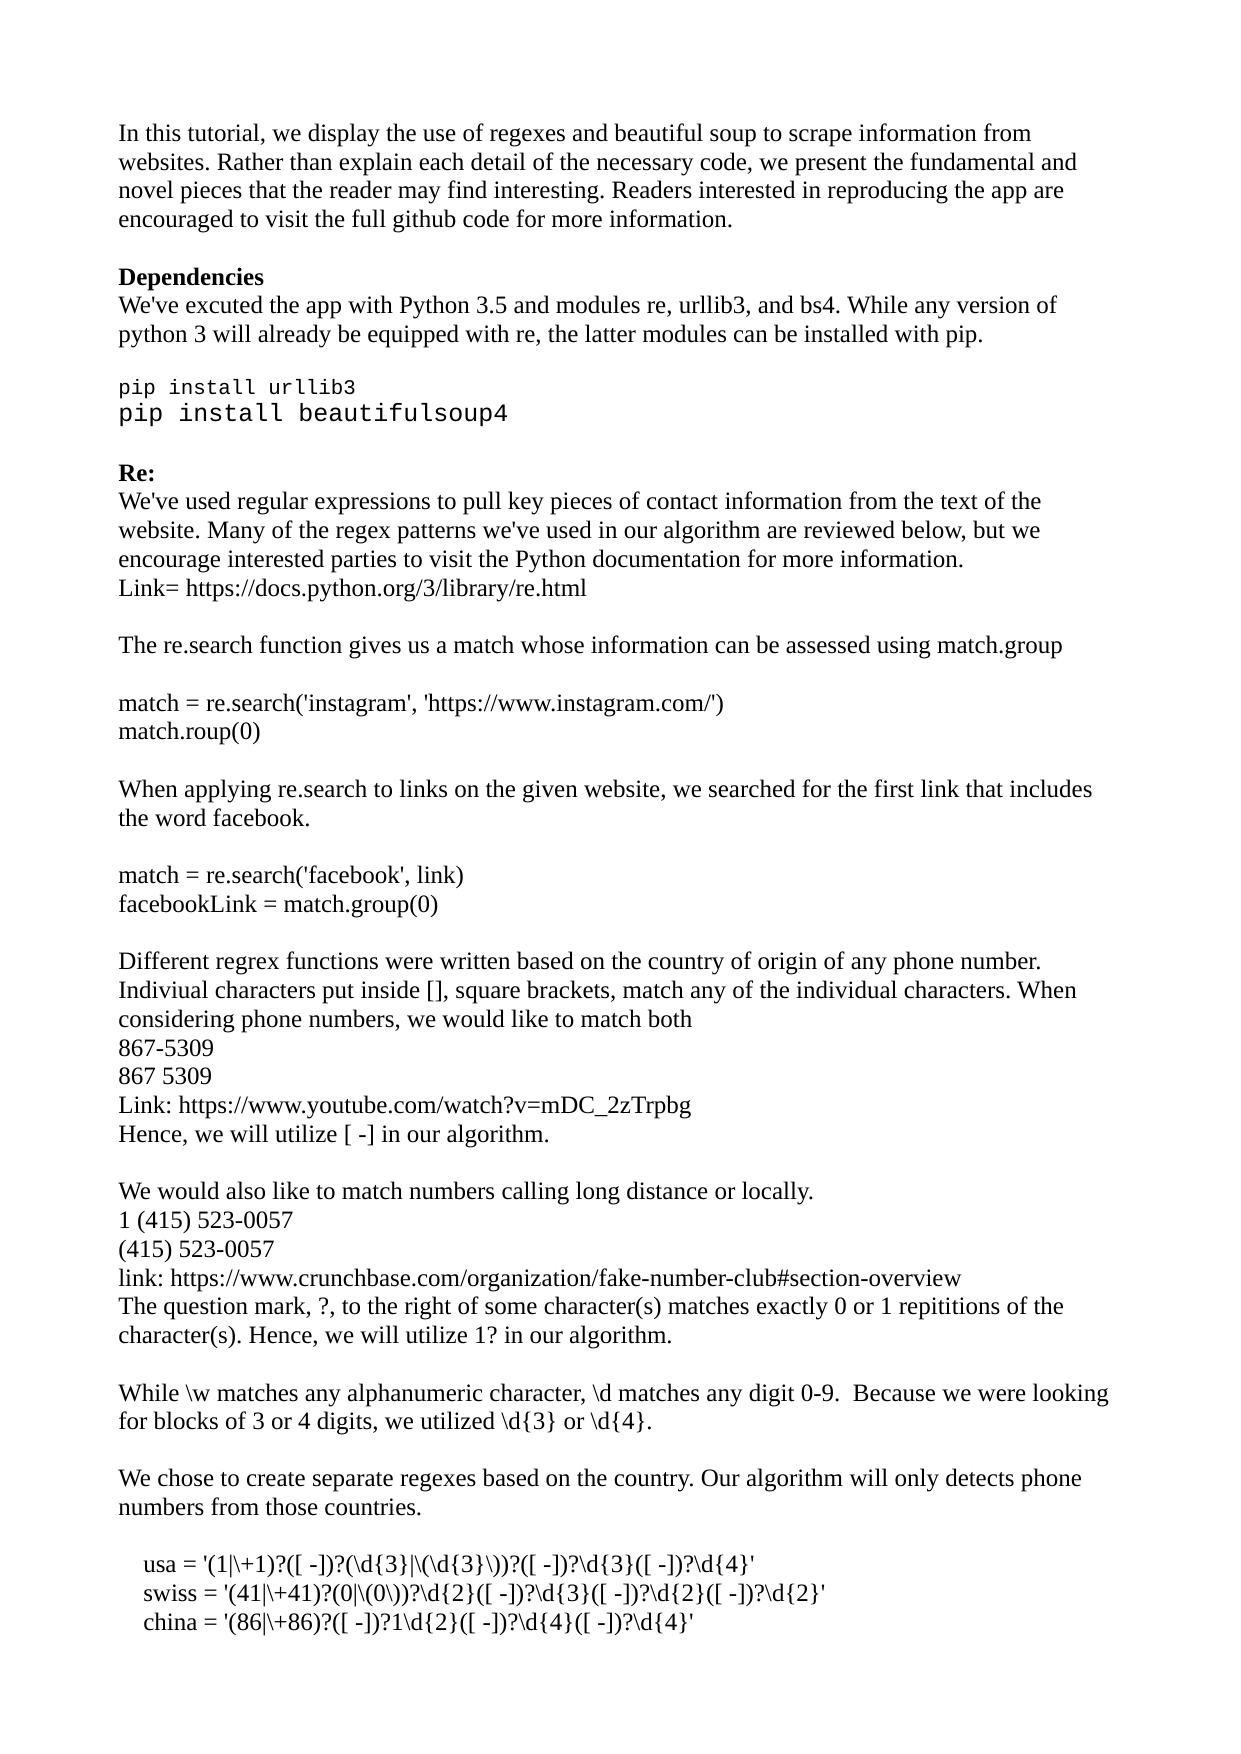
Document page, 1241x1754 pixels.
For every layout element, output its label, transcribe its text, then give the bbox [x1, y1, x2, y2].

text usa = '(1|\+1)?([ -])?(\d{3}|\(\d{3}\))?([ -])?\d{3}([ -])?\d{4}' [118, 1549, 1122, 1578]
text match.roup(0) [118, 716, 1122, 745]
text swiss = '(41|\+41)?(0|\(0\))?\d{2}([ -])?\d{3}([ -])?\d{2}([ -])?\d{2}' [118, 1578, 1122, 1607]
text We've excuted the app with Python 3.5 and modules re, urllib3, and bs4. While any version of python 3 will already be equipped with re, the latter modules can be installed with pip. [118, 291, 1122, 348]
text Link= https://docs.python.org/3/library/re.html [118, 573, 1122, 601]
text We would also like to match numbers calling long distance or locally. [118, 1176, 1122, 1205]
text In this tutorial, we display the use of regexes and beautiful soup to scrape information from websites. Rather than explain each detail of the necessary code, we present the fundamental and novel pieces that the reader may find interesting. Readers interested in reproducing the app are encouraged to visit the full github code for more information. [118, 118, 1122, 233]
text pip install urllib3 [118, 377, 1122, 401]
text china = '(86|\+86)?([ -])?1\d{2}([ -])?\d{4}([ -])?\d{4}' [118, 1607, 1122, 1636]
text 867-5309 [118, 1033, 1122, 1061]
text Re: [118, 458, 1122, 486]
text Hence, we will utilize [ -] in our algorithm. [118, 1119, 1122, 1148]
text pip install beautifulsoup4 [118, 401, 1122, 429]
text 1 (415) 523-0057 [118, 1205, 1122, 1234]
text Indiviual characters put inside [], square brackets, match any of the individual characters. When considering phone numbers, we would like to match both [118, 975, 1122, 1033]
text (415) 523-0057 [118, 1234, 1122, 1263]
text We've used regular expressions to pull key pieces of contact information from the text of the website. Many of the regex patterns we've used in our algorithm are reviewed below, but we encourage interested parties to visit the Python documentation for more information. [118, 486, 1122, 573]
text Different regrex functions were written based on the country of origin of any phone number. [118, 946, 1122, 975]
text Dependencies [118, 262, 1122, 291]
text While \w matches any alphanumeric character, \d matches any digit 0-9. Because we were looking for blocks of 3 or 4 digits, we utilized \d{3} or \d{4}. [118, 1378, 1122, 1435]
text match = re.search('facebook', link) [118, 860, 1122, 889]
text match = re.search('instagram', 'https://www.instagram.com/') [118, 688, 1122, 716]
text The question mark, ?, to the right of some character(s) matches exactly 0 or 1 repititions of the character(s). Hence, we will utilize 1? in our algorithm. [118, 1291, 1122, 1349]
text When applying re.search to links on the given website, we searched for the first link that includes the word facebook. [118, 774, 1122, 831]
text 867 5309 [118, 1061, 1122, 1090]
text We chose to create separate regexes based on the country. Our algorithm will only detects phone numbers from those countries. [118, 1463, 1122, 1521]
text The re.search function gives us a match whose information can be assessed using match.group [118, 630, 1122, 659]
text facebookLink = match.group(0) [118, 889, 1122, 918]
text Link: https://www.youtube.com/watch?v=mDC_2zTrpbg [118, 1090, 1122, 1119]
text link: https://www.crunchbase.com/organization/fake-number-club#section-overview [118, 1263, 1122, 1291]
